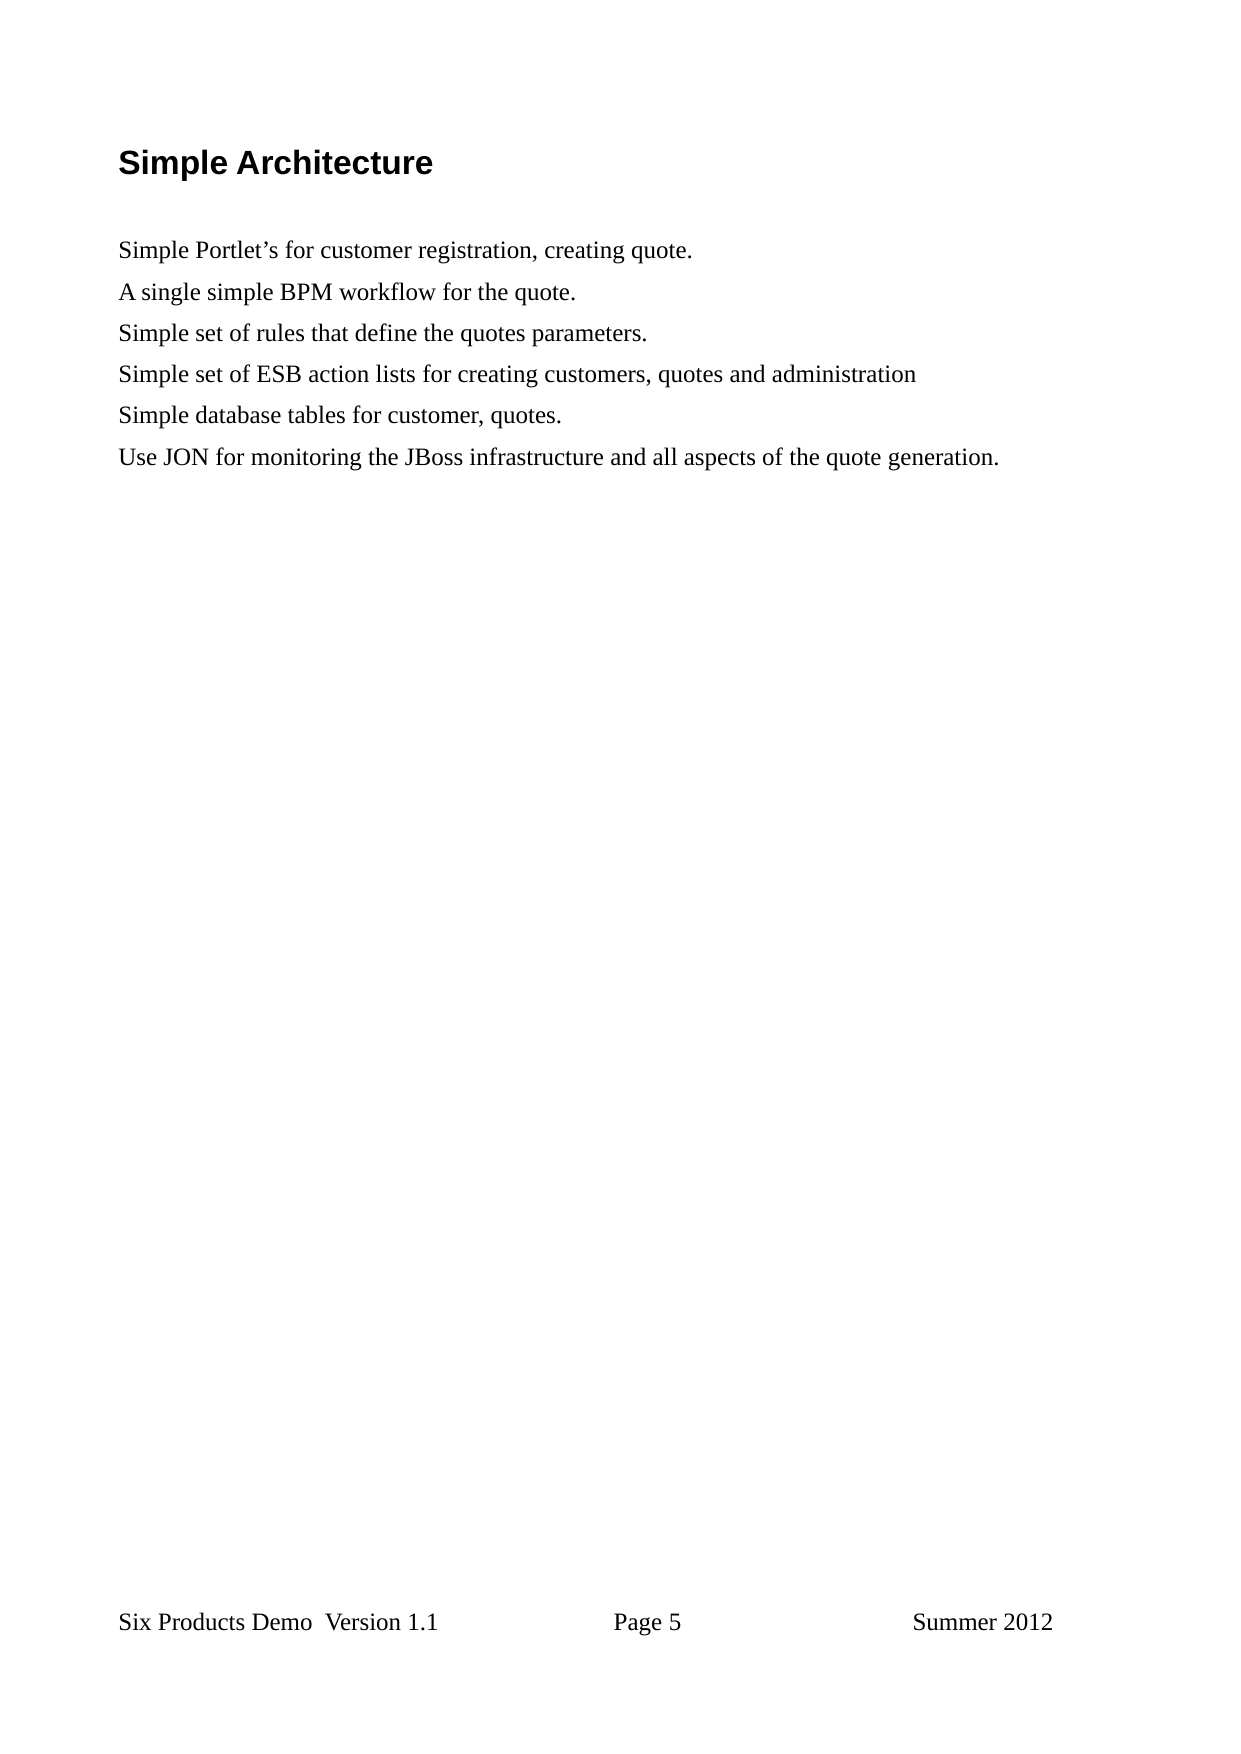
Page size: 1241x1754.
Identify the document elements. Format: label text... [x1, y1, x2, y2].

subtitle Simple Architecture [118, 143, 1122, 182]
text A single simple BPM workflow for the quote. [118, 277, 1122, 306]
text Simple database tables for customer, quotes. [118, 401, 1122, 429]
text Simple Portlet’s for customer registration, creating quote. [118, 236, 1122, 264]
text Use JON for monitoring the JBoss infrastructure and all aspects of the quote generation. [118, 442, 1122, 471]
text Simple set of rules that define the quotes parameters. [118, 318, 1122, 347]
text Simple set of ESB action lists for creating customers, quotes and administration [118, 359, 1122, 388]
